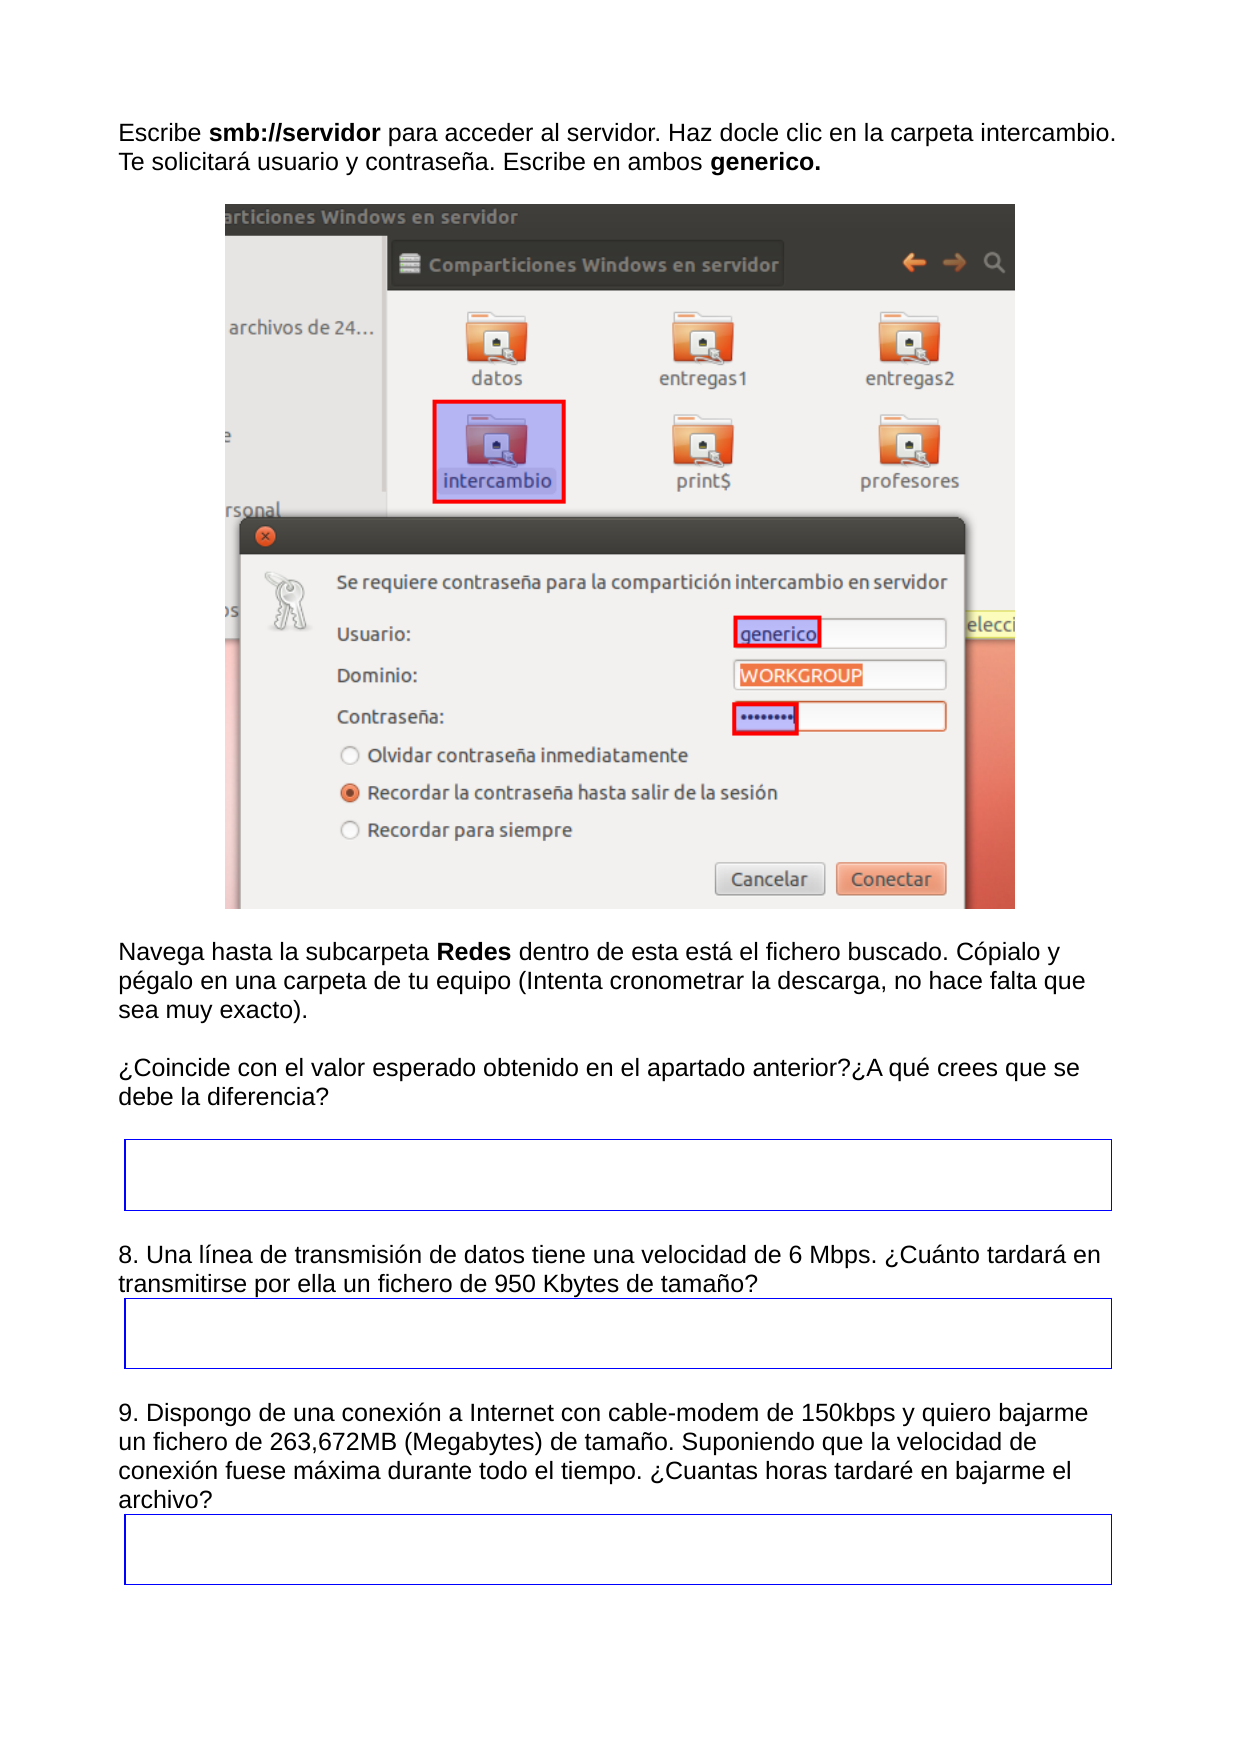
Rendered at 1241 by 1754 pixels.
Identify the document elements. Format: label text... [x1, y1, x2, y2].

text Escribe smb://servidor para acceder al servidor. Haz docle clic en la carpeta intercambio. Te solicitará usuario y contraseña. Escribe en ambos generico. [118, 118, 1122, 176]
text 8. Una línea de transmisión de datos tiene una velocidad de 6 Mbps. ¿Cuánto tardará en transmitirse por ella un fichero de 950 Kbytes de tamaño? [118, 1240, 1122, 1297]
table_header [126, 1299, 1111, 1368]
text 9. Dispongo de una conexión a Internet con cable-modem de 150kbps y quiero bajarme un fichero de 263,672MB (Megabytes) de tamaño. Suponiendo que la velocidad de conexión fuese máxima durante todo el tiempo. ¿Cuantas horas tardaré en bajarme el archivo? [118, 1398, 1122, 1513]
picture [225, 204, 1015, 909]
table_header [126, 1140, 1111, 1210]
table_header [126, 1515, 1111, 1584]
text Navega hasta la subcarpeta Redes dentro de esta está el fichero buscado. Cópialo y pégalo en una carpeta de tu equipo (Intenta cronometrar la descarga, no hace falta que sea muy exacto). [118, 937, 1122, 1024]
text ¿Coincide con el valor esperado obtenido en el apartado anterior?¿A qué crees que se debe la diferencia? [118, 1053, 1122, 1110]
